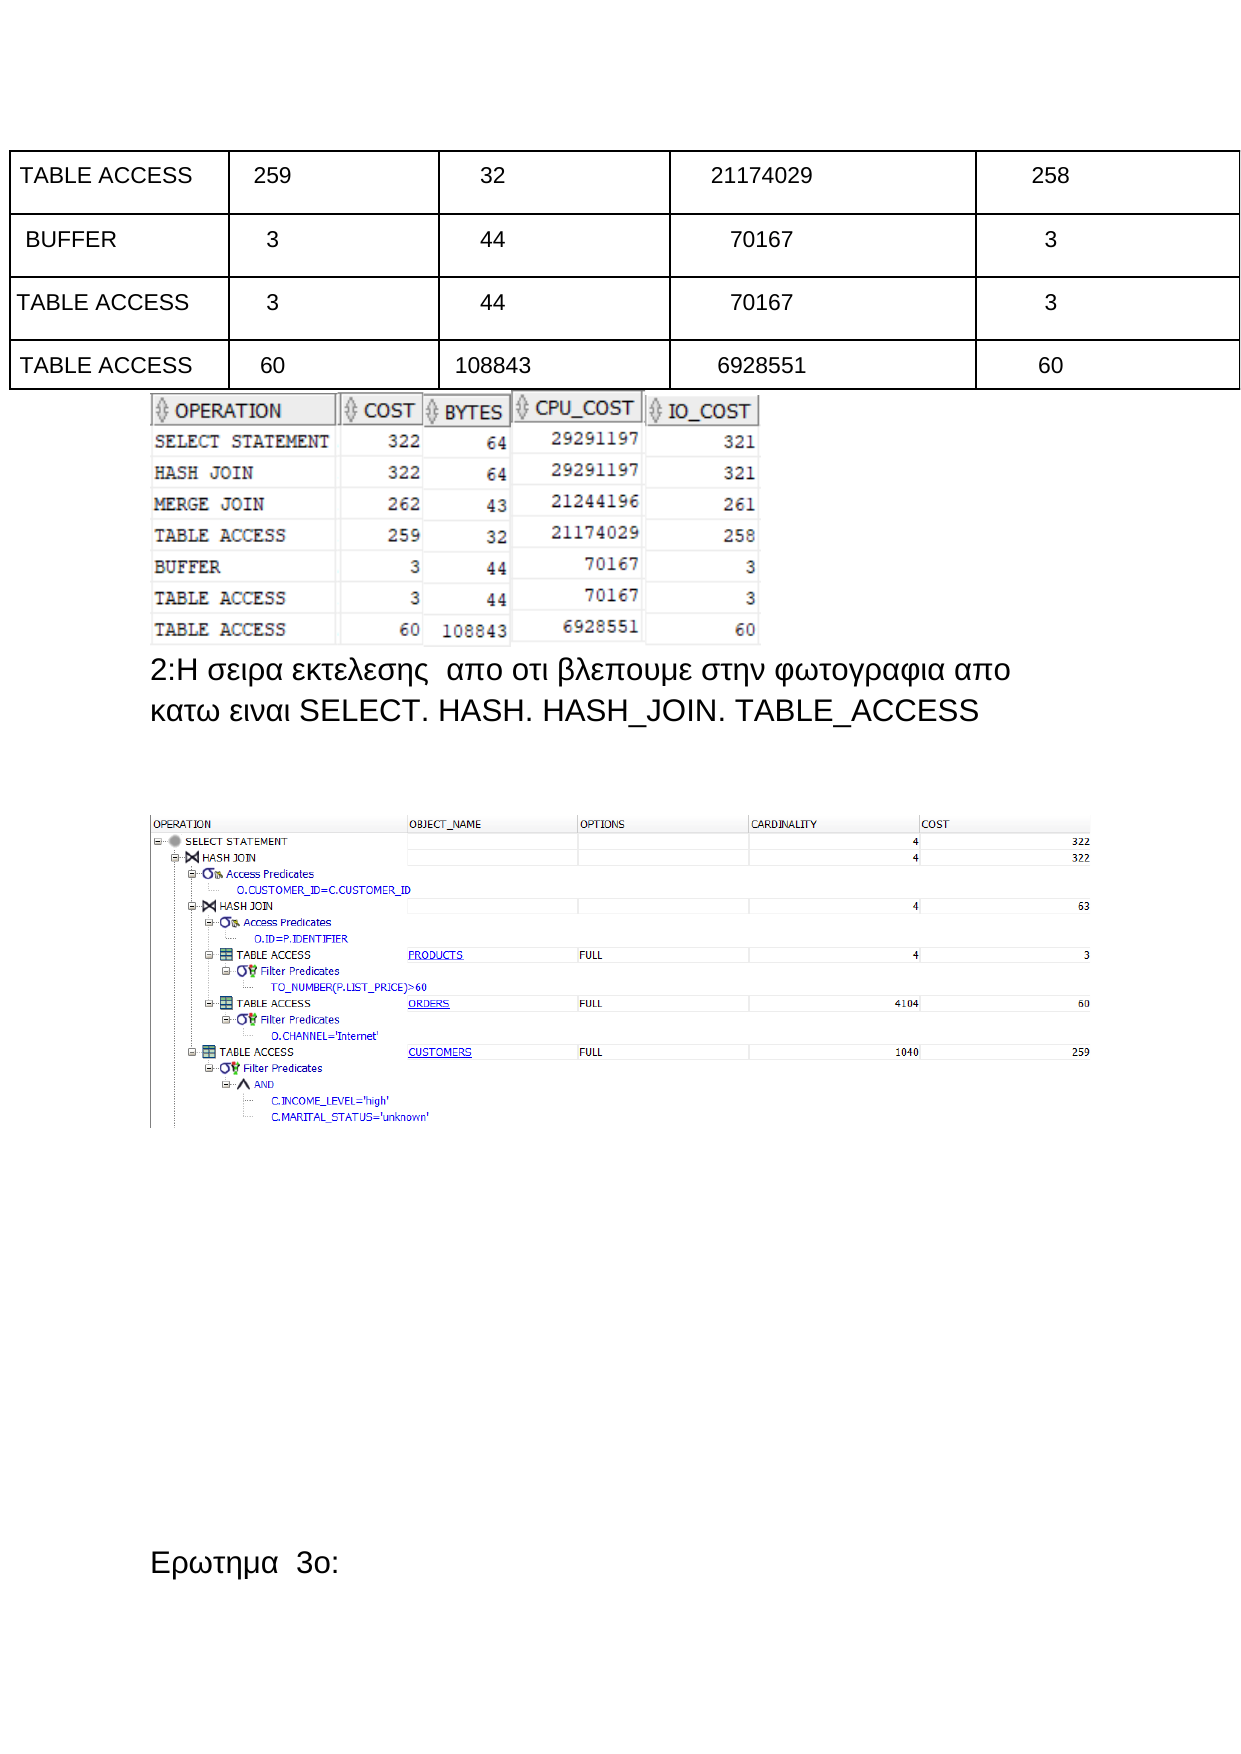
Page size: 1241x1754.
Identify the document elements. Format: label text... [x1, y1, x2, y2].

table_cell 108843 [440, 341, 669, 388]
table_cell 70167 [671, 278, 975, 339]
picture [150, 390, 761, 647]
table_cell 3 [230, 278, 438, 339]
picture [150, 815, 1091, 1128]
table_cell 6928551 [671, 341, 975, 388]
table_cell 21174029 [671, 152, 975, 213]
table_cell 3 [230, 215, 438, 276]
table_cell TABLE ACCESS [11, 278, 228, 339]
table_cell TABLE ACCESS [11, 152, 228, 213]
table_cell 44 [440, 278, 669, 339]
table_cell TABLE ACCESS [11, 341, 228, 388]
table_cell 60 [230, 341, 438, 388]
table_cell 70167 [671, 215, 975, 276]
table_cell 259 [230, 152, 438, 213]
table_cell 32 [440, 152, 669, 213]
table_cell 3 [977, 215, 1239, 276]
table_cell BUFFER [11, 215, 228, 276]
table_cell 60 [977, 341, 1239, 388]
table_cell 3 [977, 278, 1239, 339]
text Ερωτημα 3ο: [150, 1544, 1090, 1580]
text 2:Η σειρα εκτελεσης απο οτι βλεπουμε στην φωτογραφια απο κατω ειναι SELECT. HASH. HASH_JOIN. TABLE_ACCESS [150, 651, 1090, 728]
table_cell 258 [977, 152, 1239, 213]
table_cell 44 [440, 215, 669, 276]
